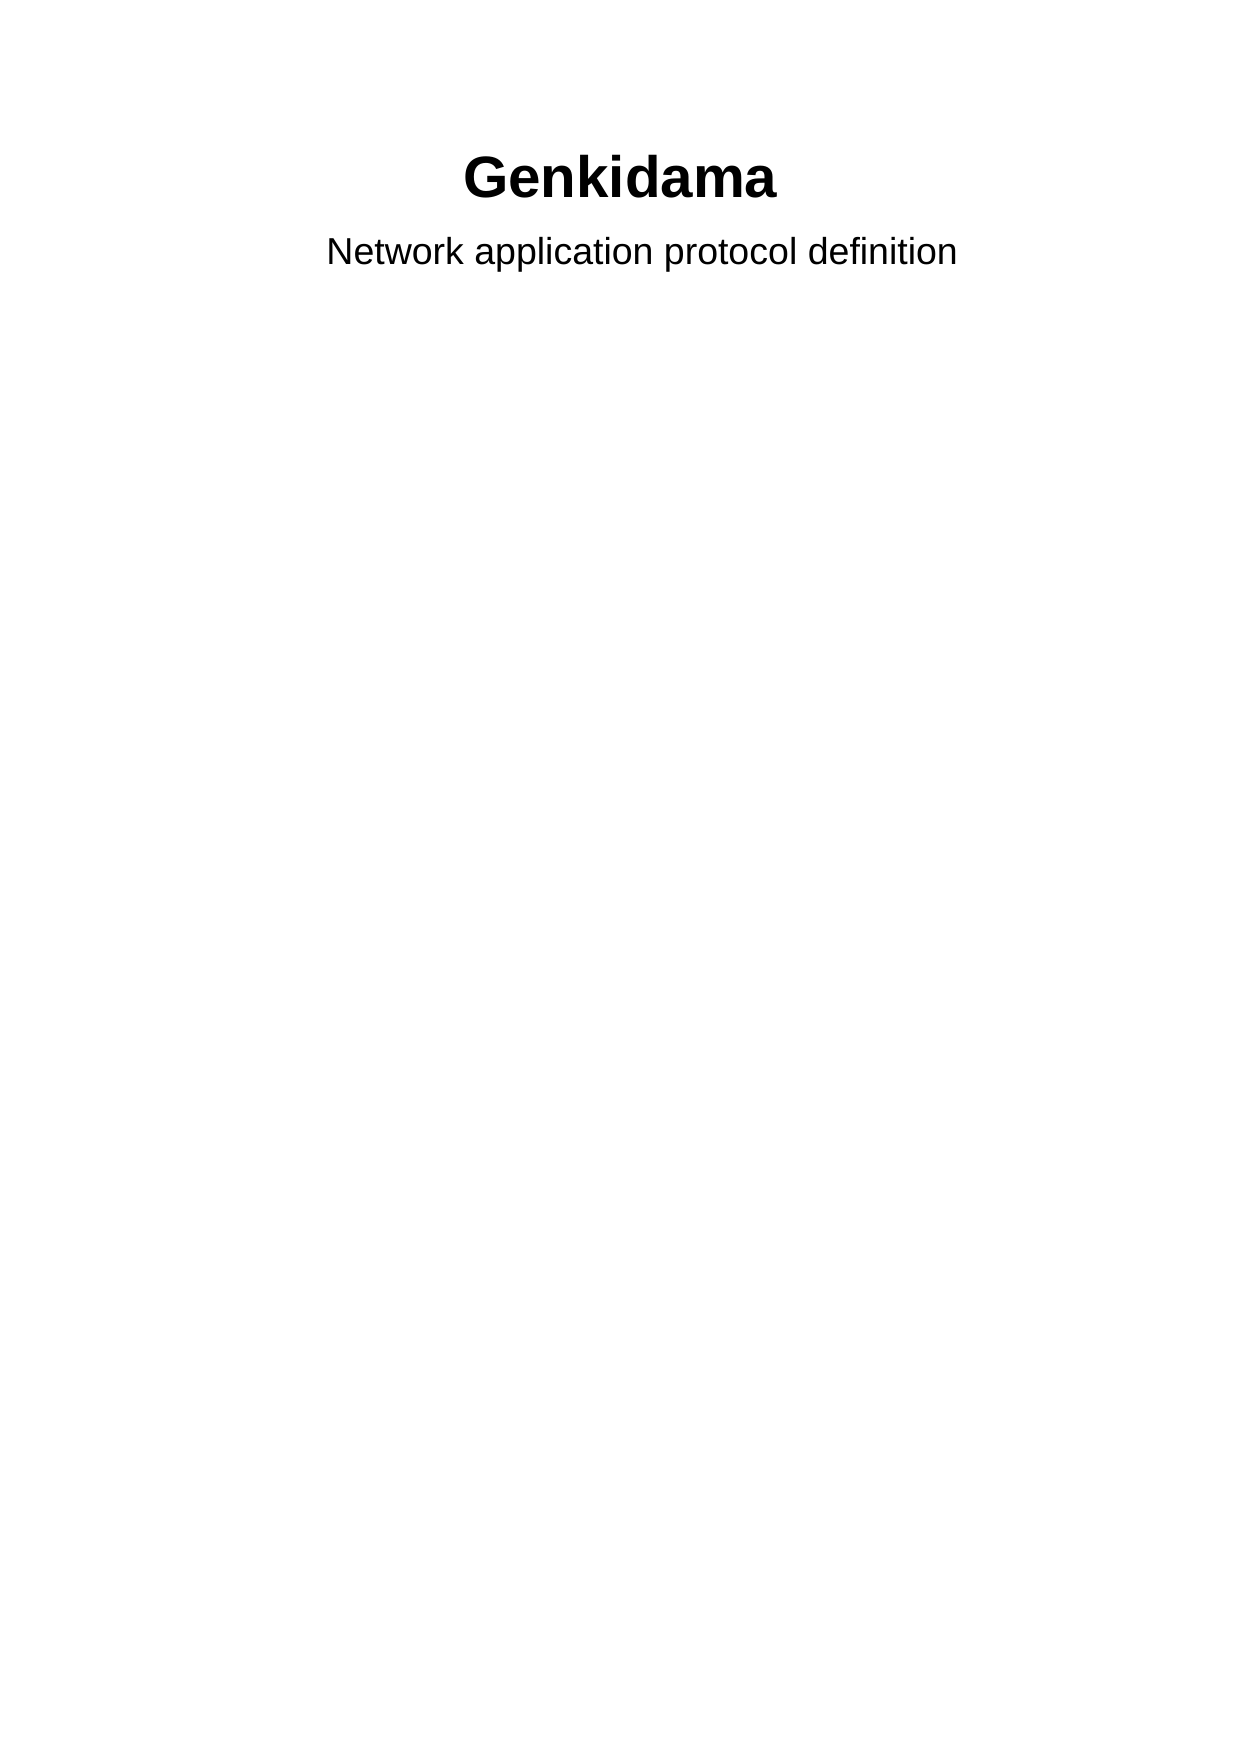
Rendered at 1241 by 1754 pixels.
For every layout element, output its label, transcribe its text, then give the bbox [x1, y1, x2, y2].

title Genkidama [118, 143, 1122, 210]
subtitle Network application protocol definition [118, 229, 1122, 272]
